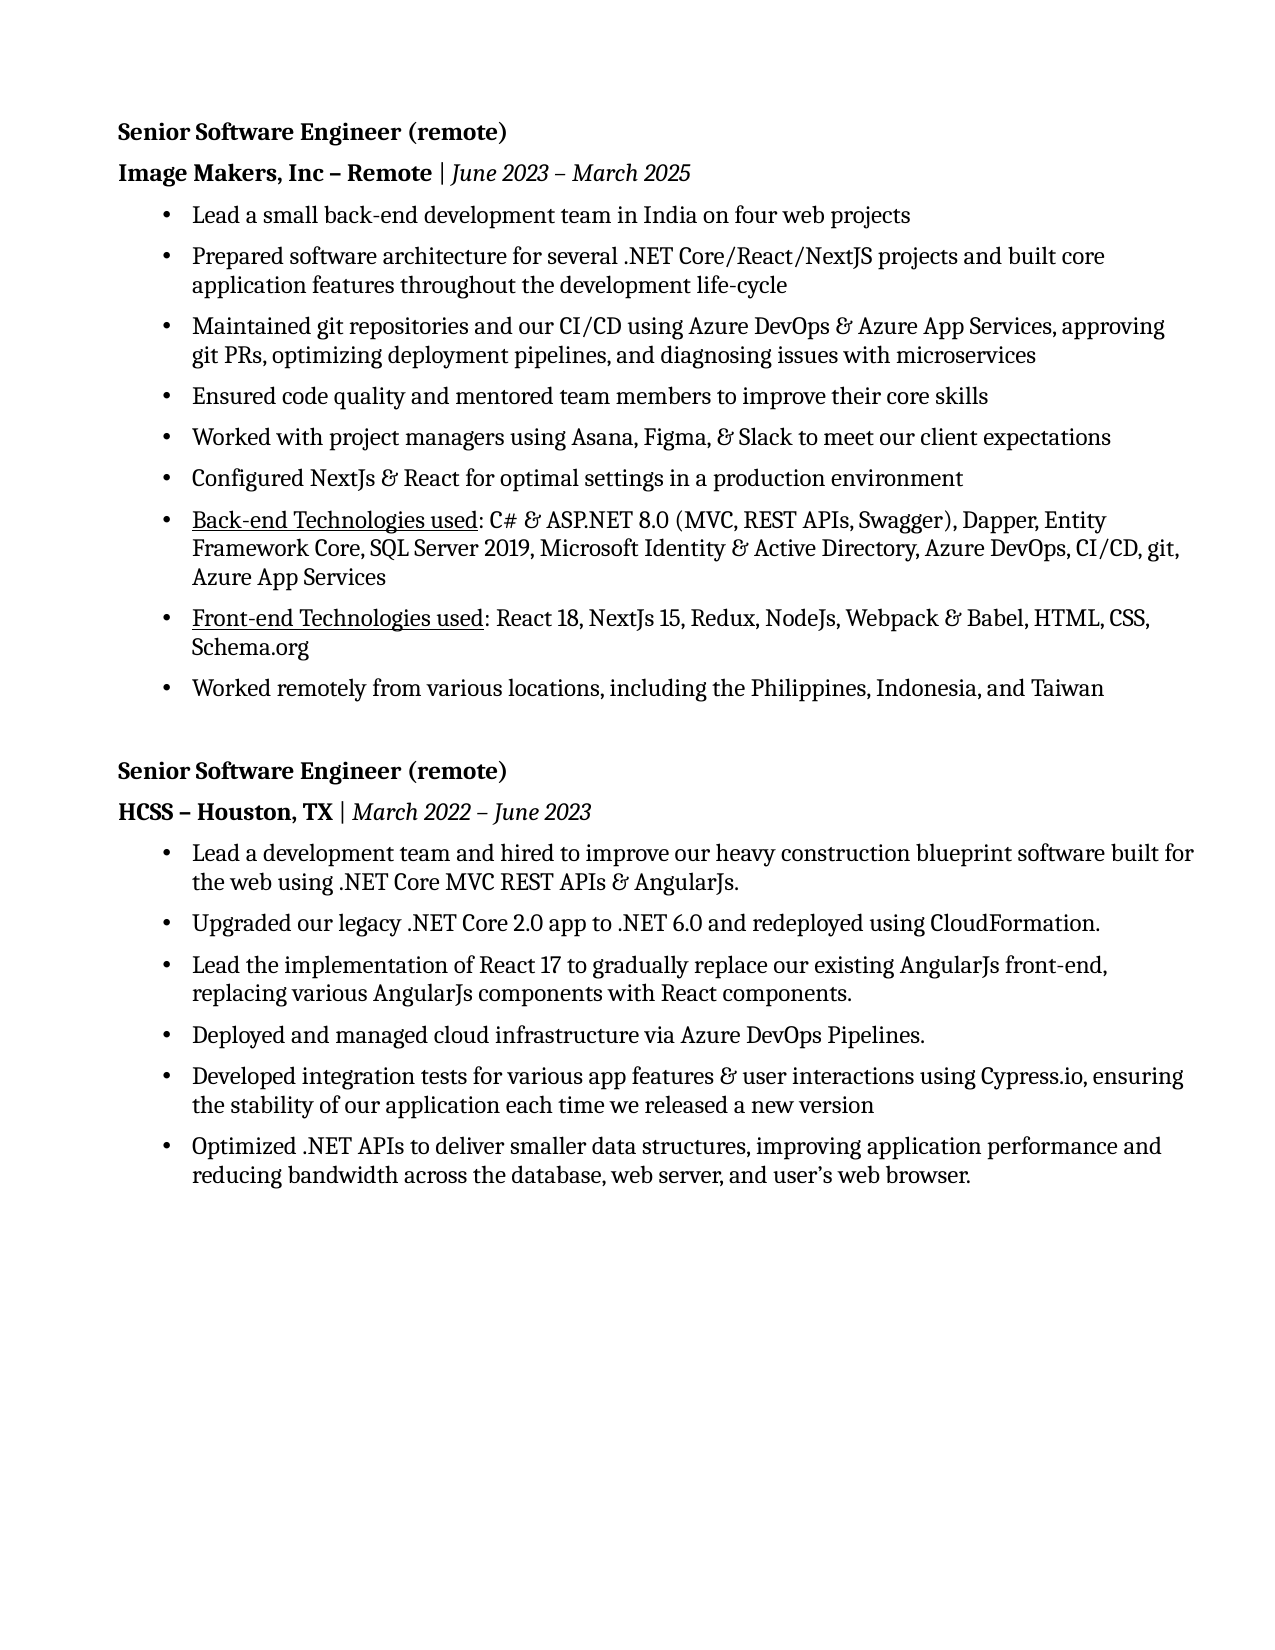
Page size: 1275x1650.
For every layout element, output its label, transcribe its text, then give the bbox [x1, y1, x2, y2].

list Deployed and managed cloud infrastructure via Azure DevOps Pipelines. [162, 1021, 1196, 1049]
list Ensured code quality and mentored team members to improve their core skills [162, 382, 1196, 411]
list Lead the implementation of React 17 to gradually replace our existing AngularJs front-end, replacing various AngularJs components with React components. [162, 951, 1196, 1008]
list Front-end Technologies used: React 18, NextJs 15, Redux, NodeJs, Webpack & Babel, HTML, CSS, Schema.org [162, 604, 1196, 662]
list Maintained git repositories and our CI/CD using Azure DevOps & Azure App Services, approving git PRs, optimizing deployment pipelines, and diagnosing issues with microservices [162, 312, 1196, 369]
list Lead a development team and hired to improve our heavy construction blueprint software built for the web using .NET Core MVC REST APIs & AngularJs. [162, 839, 1196, 897]
list Prepared software architecture for several .NET Core/React/NextJS projects and built core application features throughout the development life-cycle [162, 242, 1196, 299]
text HCSS – Houston, TX | March 2022 – June 2023 [118, 798, 1196, 827]
list Configured NextJs & React for optimal settings in a production environment [162, 464, 1196, 493]
subtitle Senior Software Engineer (remote) [118, 118, 1196, 147]
list Optimized .NET APIs to deliver smaller data structures, improving application performance and reducing bandwidth across the database, web server, and user’s web browser. [162, 1132, 1196, 1189]
list Back-end Technologies used: C# & ASP.NET 8.0 (MVC, REST APIs, Swagger), Dapper, Entity Framework Core, SQL Server 2019, Microsoft Identity & Active Directory, Azure DevOps, CI/CD, git, Azure App Services [162, 506, 1196, 592]
text Senior Software Engineer (remote) [118, 757, 1196, 786]
list Worked with project managers using Asana, Figma, & Slack to meet our client expectations [162, 423, 1196, 452]
text Image Makers, Inc – Remote | June 2023 – March 2025 [118, 159, 1196, 188]
list Worked remotely from various locations, including the Philippines, Indonesia, and Taiwan [162, 674, 1196, 703]
list Developed integration tests for various app features & user interactions using Cypress.io, ensuring the stability of our application each time we released a new version [162, 1062, 1196, 1119]
list Upgraded our legacy .NET Core 2.0 app to .NET 6.0 and redeployed using CloudFormation. [162, 909, 1196, 938]
list Lead a small back-end development team in India on four web projects [162, 201, 1196, 229]
